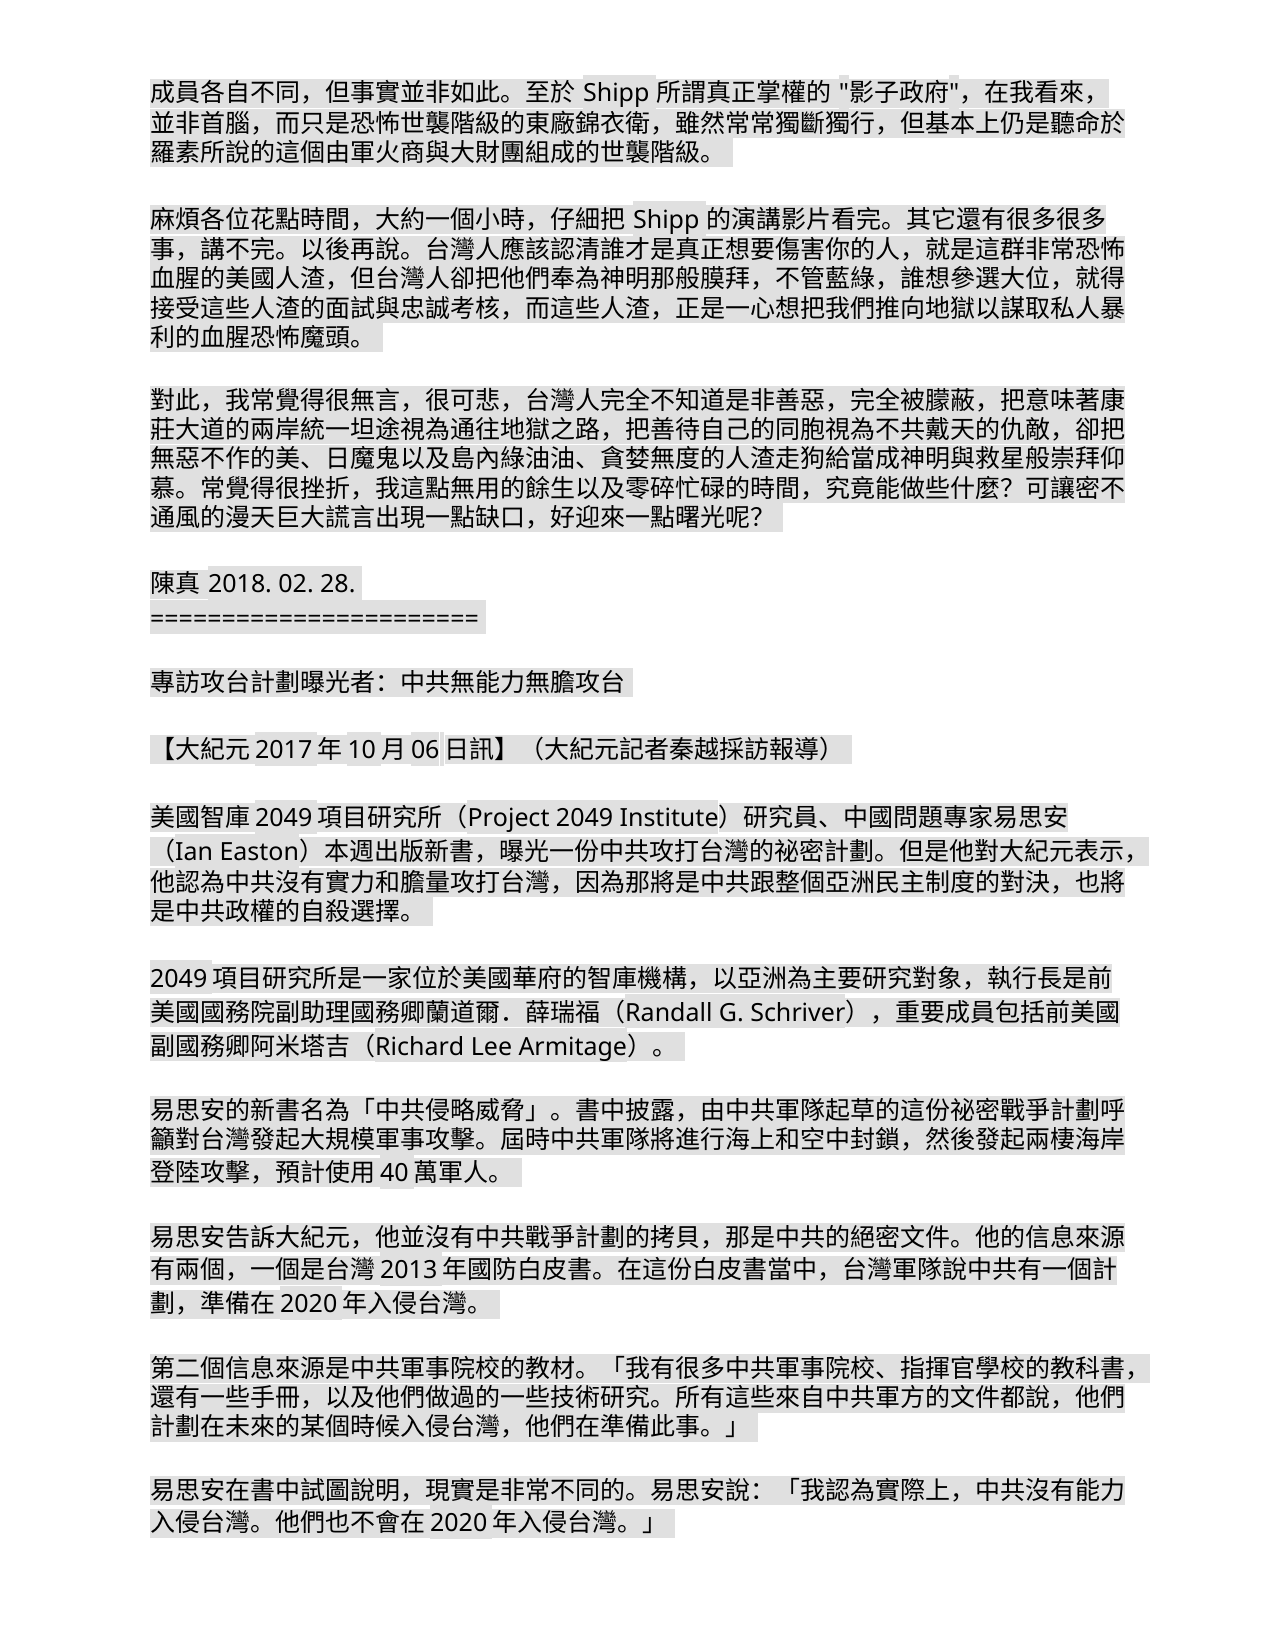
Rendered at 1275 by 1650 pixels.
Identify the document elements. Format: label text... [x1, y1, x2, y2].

text 韋任，不是喔，你講的這個經濟殺手，我很久以前就已經做過一些介紹。我說的特務從良指的是 CIA 的 Kevin Shipp。相關影片很多，請先看這個，剛剛找到中文字幕： https://www.youtube.com/watch?v=ZFqUrWo7Em4 不知誰做的中文字幕，可能沒有翻譯得很好，不過八九不離十。強烈建議務必從頭看到尾。 我並不認為他講出任何我過去所不知道的資訊，不過，因為他曾經是CIA的高層主管，所以，他的言論當然會有它的一定驗證效果，驗證我們過去長期以來對於美國的認識基本上是正確的。這也就是我常說的 "圈內人認識論"；簡單說就是當你長期處於某種圈內，關注圈內種種，久而久之，你就會比一般人更能認識這個圈子；即便當你並無所謂證據或第一手接觸經驗時，你依然會比一般人更容易掌握真相。這是因為凡事總是有個內在一致性，你要說它是一種 "本質" 也未嘗不可。依據這樣一種一致性，透過無數的觀察經驗累積，真相的基本輪廓多少還是可以被清楚掌握。 Kevin Shipp把美國分成三種由內而外、由上而下的權力結構，最表面的一層就是一般人平常被灌輸的那個所謂美國民選政府 (包括總統與各級國會與地方政府等等)，透過某種選舉制度產生。這就是我們一般所說的美國政府。但這個政府其實不具實權，它只是個傀儡。在它之上還有個老大哥政府，就是 Shipp 所說的 Deep State (深層政府)，簡單說就是類似羅素所說的那個不必選舉、永遠存在的世襲政權，由軍火商和大財團組成。 不過，依據 Shipp 的分類，真正發號施令、呼風喚雨的卻是在民選政府和深層政府之上的一個恐怖血腥無惡不作的權力核心，叫做影子政府 ( Shadow Government)，主要就是以CIA (中情局) 為首的情治結構網絡。 我覺得這樣的分類法不太對，因為這很容易會讓人誤以為這三種 "政府" 分別是由不同的人馬掌控，甚至會誤以為民選政府是無辜的、清純的，誤以為它只是受到上面的深層政府與影子政府之脅迫或掌控或誤導，以致於不斷為非作歹。 但在我看來，大多時候並非如此，事實真相應該是這樣：有這麼一群羅素所說的世襲階級，掌控所謂民選政府的組成，透過媒體以及一切政治資源的操弄與掌控，這個世襲階級幾乎永遠百分之百都可以選出他們所要的總統與各級國會議員。或者正確地說，幾乎所有候選人全是這個世襲階級所推出，不管選出誰都一樣，都得為世襲階級效命，極少有例外。 就我所知，也許只有川普是個例外，只有川普之當選並非在他們的預料之中，可謂史無前例。在這個意義上，我很佩服川普的膽識；但他要嘛死路一條，要不就是照樣得屈從於背後的真正權力世襲階級去辦事。 所謂世襲階級是哪些人呢，當然數不清。若以當年布希政府為例，包括整個布希家族、副總統錢尼，當時的國防部長倫斯斐 (Rumsfeld)，當時的副國務卿阿米塔吉 (Richard Armitage)，以及人稱黑暗王子、向來鼓吹核武戰爭的 Richard Perle，還有各種深入權力核心的智囊或智庫，特別是比方說 PNAC (The Project for the New American Century) 等等這些人與組織，在我看來，都是世襲階級的一份子，作惡多端，包括自導自演 911事件 (我已經敢公開這樣論斷911的真相)，發動伊拉克侵略戰爭等等等。 這些年，頻頻率領一堆軍火商及戰爭販子來台灣、巴不得台海趕緊發生戰爭、不斷強迫台灣跟美國買武器、不斷鼓吹台灣人要勇敢站起來武裝自己和大陸打仗的阿米塔吉，應該就是人渣黨的直屬主人。所謂總統蔡啥小競選前赴美 "面試"，應該就是向這位主人做簡報。 阿米塔吉是誰呢？此人就是侵略伊拉克戰爭的主要推手之一，在柯林頓時代就公然積極鼓吹侵略伊拉克。1981年擔任雷根政府的國防部代理次長，過去曾經在越戰中涉及 "鳳凰" 暗殺計劃 (殺害至少八萬多名越南人)；2008年，擔任共和黨總統候選人、惡名昭彰的 McCain (馬侃) 的亞太外交政策推手；在美國政府中，長年鼓吹與策畫各項國際侵略戰爭不遺餘力；目前活躍於各種專門在國際間推銷 "民主自由" (亦即推銷 "政變"、"暗殺" 與 "軍火") 的公關公司或智庫，常常來台灣賣軍火。經常發表鼓吹兩岸戰爭言論的 Project 2049 Institute，就是以阿米塔吉為首的一個所謂智庫 (參考底下報導。類似新聞，不勝枚舉，似乎巴不得兩岸趕緊打仗)。這部份，以後有時間再多講。 有一部電影叫做 Fair Game，我沒看，台灣好像翻譯做 "不公平的戰爭"，真實故事改編搬上螢幕。這個醜聞叫做 Plame affair，真實的經過大約是這樣：有一位 CIA的女特務 Valerie Plame ，和她的先生 (一位外交官) 被派往非洲尼日共和國調查海珊是否來此購買輻射原料--鈾。經過無數的調查證實，早在1991年第一次波斯灣戰爭之後，海珊就根本沒有發展核武與生化武器的能力與企圖。 但是，侵略伊拉克是美國這群恐怖血腥的世襲階級的既定計畫，所謂調查，只是做個樣子欺騙世人。於是，明明調查結果是海珊並沒有向尼日購買鈾原料，但美國政府依然繼續瞎掰，瞎掰了上千個謊言，照樣入侵伊拉克。儘管聯合國首席武檢官當時甚至公開指控美國政府刻意撒謊，布希和倫斯斐及阿米塔吉等這群血腥人渣照樣入侵，殺害上百萬名伊拉克人(根據一項學術調查，絕對不止Kevin Shipp所說的50萬人)，並實質佔領伊拉克至今。 問題就出在，當美國於2003年3月20號對伊拉克發動侵略戰爭之後，這位女特務 Valerie Plame 的老公，卻在七月對媒體表示，經過他們的調查，實在找不到任何能證明海珊購買輻射原料的事證。沒想到，不久之後，他們夫妻倆就完蛋了，媒體竟然公布他們的真實身份是CIA特務，等於是要置他們於死地。後來發現，故意對媒體洩露其特務身份的人，就是這位阿米塔吉，使Plame夫妻身敗名裂，身陷險境，做為一種報復。 這只是一個微不足道的小插曲，順便一提，但你從中也可以看得出來布希與阿米塔吉等等這些血腥人渣之狠毒與無所不用其極。至於越戰中極度血腥的鳳凰暗殺計畫，以後有機會再說。 我只是想說，美國的權力結構並非如 Shipp所言那般分成一級又一級，彷彿彼此之間的成員各自不同，但事實並非如此。至於 Shipp 所謂真正掌權的 "影子政府"，在我看來，並非首腦，而只是恐怖世襲階級的東廠錦衣衛，雖然常常獨斷獨行，但基本上仍是聽命於羅素所說的這個由軍火商與大財團組成的世襲階級。 麻煩各位花點時間，大約一個小時，仔細把 Shipp 的演講影片看完。其它還有很多很多事，講不完。以後再說。台灣人應該認清誰才是真正想要傷害你的人，就是這群非常恐怖血腥的美國人渣，但台灣人卻把他們奉為神明那般膜拜，不管藍綠，誰想參選大位，就得接受這些人渣的面試與忠誠考核，而這些人渣，正是一心想把我們推向地獄以謀取私人暴利的血腥恐怖魔頭。 對此，我常覺得很無言，很可悲，台灣人完全不知道是非善惡，完全被朦蔽，把意味著康莊大道的兩岸統一坦途視為通往地獄之路，把善待自己的同胞視為不共戴天的仇敵，卻把無惡不作的美、日魔鬼以及島內綠油油、貪婪無度的人渣走狗給當成神明與救星般崇拜仰慕。常覺得很挫折，我這點無用的餘生以及零碎忙碌的時間，究竟能做些什麼？可讓密不通風的漫天巨大謊言出現一點缺口，好迎來一點曙光呢？ 陳真 2018. 02. 28. ======================= 專訪攻台計劃曝光者：中共無能力無膽攻台 【大紀元2017年10月06日訊】（大紀元記者秦越採訪報導） 美國智庫2049項目研究所（Project 2049 Institute）研究員、中國問題專家易思安（Ian Easton）本週出版新書，曝光一份中共攻打台灣的祕密計劃。但是他對大紀元表示，他認為中共沒有實力和膽量攻打台灣，因為那將是中共跟整個亞洲民主制度的對決，也將是中共政權的自殺選擇。 2049項目研究所是一家位於美國華府的智庫機構，以亞洲為主要研究對象，執行長是前美國國務院副助理國務卿蘭道爾．薛瑞福（Randall G. Schriver），重要成員包括前美國副國務卿阿米塔吉（Richard Lee Armitage）。 易思安的新書名為「中共侵略威脅」。書中披露，由中共軍隊起草的這份祕密戰爭計劃呼籲對台灣發起大規模軍事攻擊。屆時中共軍隊將進行海上和空中封鎖，然後發起兩棲海岸登陸攻擊，預計使用40萬軍人。 易思安告訴大紀元，他並沒有中共戰爭計劃的拷貝，那是中共的絕密文件。他的信息來源有兩個，一個是台灣2013年國防白皮書。在這份白皮書當中，台灣軍隊說中共有一個計劃，準備在2020年入侵台灣。 第二個信息來源是中共軍事院校的教材。「我有很多中共軍事院校、指揮官學校的教科書，還有一些手冊，以及他們做過的一些技術研究。所有這些來自中共軍方的文件都說，他們計劃在未來的某個時候入侵台灣，他們在準備此事。」 易思安在書中試圖說明，現實是非常不同的。易思安說：「我認為實際上，中共沒有能力入侵台灣。他們也不會在2020年入侵台灣。」 中共軍隊沒有能力跨越台灣海峽 易思安說，他不相信中共有實力或膽量攻擊台灣。那對中共而言是自殺行為。易思安列舉了幾個理由。 「中共沒有足夠好的台灣情報，他們沒有足夠強大的軍隊入侵台灣，他們沒有辦法阻止美國干預。他們可以威脅，他們可以傷害我們，但是他們阻止不了我們。實際上，他們的軍隊不是足夠的大，不是足夠的強，能讓他們真的跨越台灣海峽、搶灘登陸。如果他們真的要入侵，他們必須拿下海灘，他們必須拿下港口設施和海港，他們必須拿下機場。台灣軍隊也強大，以至於這樣的情況不可能發生。」 中共軍隊擁有200萬現役軍人，而台灣常備部隊只有21萬人。為什麼說共軍的力量不足以拿下台灣？ 易思安說：「即使你有一個龐大的軍隊，但你不能隨心所欲地、在你想要的時候，將之運送到你想去的地方。所以這是一個後勤問題。他們有一個很大的運輸問題，他們沒有足夠的船隻，他們沒有足夠的水陸兩用車，他們沒有足夠的直昇機。他們有各種問題。所以他們可能有一個龐大的軍隊，但是他們不能足夠快速地將這個軍隊運送過台灣海峽，登陸攻擊台灣軍隊。因為台灣也有龐大的軍隊。中共只有很少數的地方可以登陸。在所有這些地方，台灣都擁有巨大的優勢，他們有坦克，他們有火箭發射器，他們有大砲。所以，雖然中共的確有龐大的軍隊，但是我不認為他們可以將這個軍隊足夠快速地運過台灣海峽，取得戰爭勝利。」 但是如果中共發射導彈和發動空襲呢？自從上世紀80年代以來，中共將1000枚彈道導彈和巡航導彈部署在能打到台灣的距離之內。 易思安說：「的確，中共的導彈能力非常危險，對台灣是個很大的威脅，對美國也是個很大的威脅。我們在日本沖繩、關島有軍事基地，中共的導彈是很大的威脅，這毫無疑問。他們的轟炸機、他們的戰鬥機、他們的潛艇是非常嚴重的威脅，他們當然可以造成很大的破壞。他們可以殺死很多人，他們可以燒毀城市。他們可以攻擊空軍基地，他們可以攻擊指揮控制中心，他們可以攻擊台北的總統府，諸如此類。但是他們無法摧毀台灣的軍隊──台灣海軍、台灣空軍、海軍陸戰隊和軍警。他們用導彈和轟炸機造成不了太大的破壞，因為台灣準備充分，有地堡、有隧道、有地下設施。所以99%的台灣軍隊將能夠在導彈攻擊和轟炸機攻擊當中存活下來。」 美國將捍衛台灣 如果中共真的攻打台灣，美國會怎麼做？ 易思安說：「如果中共攻擊台灣，如果他們有這個意圖，我們將會知道。美國有很好的情報，我們將會至少提前六十天知道，最差也會提前三十天知道。所以我們可以開始準備，我們可以開始調動航母、潛艇、轟炸機、戰鬥機，我們將開始做所有幫助捍衛台灣所需要做的事情。我們將準備好網絡戰專家，我們將向台灣輸送物資，我們將派遣情報人員到台灣，當然台灣也有很好的情報人員。我們將做許多事情，我們可以做很多事情，希望這將足以改變中共的計劃，我們可以從一開始就阻止這場戰爭。即使他們有攻打台灣的想法，但是如果美國、台灣、當然還有日本，如果我們做了所有正確的事情，我們可以改變他們的想法，我們可以維持台灣海峽的和平。」 如果中共攻打台灣，美國一定會捍衛台灣嗎？ 易思安說：「我不是100%的肯定，但是我要說有90%的可能性我們會捍衛台灣。我認為即使在這10%的可能性當中，即使我們沒有立刻現身，但是一旦戰爭開始一兩週，我們也肯定會現身幫助捍衛台灣。」 易思安指出，美國有法律義務捍衛台灣。《台灣關係法》規定美國必須保證台灣有能力阻止中共使用武力攻打台灣。 「這意味著，如果總統下令，美國太平洋司令將時刻準備幫助捍衛台灣。所以如果中共真的打破和平，那將是戰爭入侵，那將是入侵另外一個國家，那將是中共的一個極端決定。如果他們這樣做，那麼美國將準備幫助台灣。台灣有非常強大的軍隊，最大的擔子將落在台灣身上。但是，當然美國會準備幫助台灣，如果那樣的噩夢情形發生。」 那麼根據《台灣關係法》，一旦中共和台灣爆發戰爭，美國應該提供何種幫助？是親自捍衛台灣，還是僅僅提供武器？ 「這個決定只有總統才能做出。但是在過去我們看到，從里根總統到現在的川普（特朗普）總統，美國過去的政策一直是，不但向台灣提供武器，而且幫助訓練台灣軍官和台灣軍隊。有許多事情在進行，比較低調地在進行，（美國提供）許多訓練、許多支持。我們兩國一起在做各種事情，幫助支持台灣。當然迄今從未發生過戰爭，所以《台灣關係法》從未受到過考驗。但是如果它真的受到考驗，在我看來，至少有90%的機會美國將捍衛台灣。」 那是否意味著，美國將直接參與戰爭？易思安回答說：「是的。」 台海衝突會引爆核戰爭嗎？ 如果這樣一場戰爭爆發，將會是怎樣的情形呢？ 「沒有辦法知道。這事從未發生過。並且我們希望它永遠不會發生。那將是噩夢。所以我們不確定會發生什麼。當然，美國對這件事有計劃，我相信是這樣。當然台灣對這種可能性也有很好的計劃。中共對這個可能性也有計劃。每個人都有計劃。但是計劃是建立在假設的基礎上，建立在猜測和想像情形的基礎上。沒有人知道實際將發生什麼。由於沒有人知道實際將發生什麼，每個人都害怕它發生。我想這是中共永遠不會試圖入侵台灣的一個原因。」 有一些人擔憂，台海衝突可能迅速升級為美中核戰爭。但是易思安不這樣認為。 「我認為它將是常規戰爭，我不認為它將是核戰爭。但是我不是100%確定。有很小的機會，它可能升級為核戰爭。因為假如中共入侵台灣，那意味著中共最高領導人已經瘋狂，他們已經決定冒著政權自殺的風險，所以在這樣的情況下，一切賭注都失效了。你不知道將發生什麼。這是為什麼它如此可怕。」 美國應全方位加強跟台灣合作 打消中共念頭 為了防止這樣一場戰爭爆發，美國可以做些什麼呢？易思安認為，美國可以從政治、經濟、軍事三個層面加強跟台灣的合作，打消中共入侵台灣的念頭。 「我認為有很多事情我們可以做。我們看到的一件事是，川普總統早先接聽蔡英文的電話。我認為這類政治信號非常好地阻遏了中共攻擊台灣的企圖。我認為我們進行高層討論很重要，我們總統和台灣總統談話是很正面的事情，我認為他們談話很重要，他們認識彼此很重要。這是第一步，是政治方面。」 易思安認為，第二步是經濟方面的合作。 「美國和台灣應該更多地合作。我們跟台灣應該朝著自由貿易協議的方向努力，以便台灣不會覺得只能依賴中國和中國市場。我認為有許多經濟原因和戰略原因，促使美國和台灣之間應該進行更多貿易和經濟發展合作。」 最後一點是軍事和安全合作。「在這方面，有許多事情可以做，有許多改善的空間。我們可以向台灣出售更多常規武器，我們可以向台灣出售更多高端武器，比如新型戰鬥機，我們可以支持台灣的本土潛艇計劃，我們可以支持台灣的無人機計劃，我們可以向台灣出售新型坦克、新型大砲，有許多事情可以做。當然我們還可以派遣艦隊訪問台灣，我們可以進行許多軍事合作。這一切將向中共發出信息：美國和台灣是好朋友，中共試圖使用暴力、使用武力、使用軍事手段奪回台灣是錯誤的。我認為海峽兩岸困境的唯一解決方法，就是中共放棄對台灣使用武力，中共開始接受台灣是一個民主國家的客觀現實。」 民主國家同盟一定會戰勝中共 如果美中真的要在台灣海峽戰爭中對決，誰將取勝？ 「我不是100%的確定。但是我認為有非常非常大的可能性，台灣和美國以及亞洲民主國家將取得勝利。因為這不是中共對決美國，也不是中共對決台灣，這是中共對決亞洲民主制度。如果中共試圖入侵台灣，那麼它就是在攻擊所有地方的民主制度，包括日本、澳大利亞和美國。我們所有的盟友都將受到影響，我們所有的重要利益都將受到中共攻擊台灣的影響。我認為我們將勝利，我認為民主將勝利。」 易思安認為，如果中共攻擊台灣，所有的民主國家都將團結起來對抗中共。 「我強烈地感覺，如果中共真的試圖入侵台灣，所有的民主國家，至少它們大多數，美國所有的好朋友，加拿大、英國、法國、德國，所有國家都將團結起來，所有國家都將意識到，中共需要消失。」 [150, 75, 1125, 1573]
